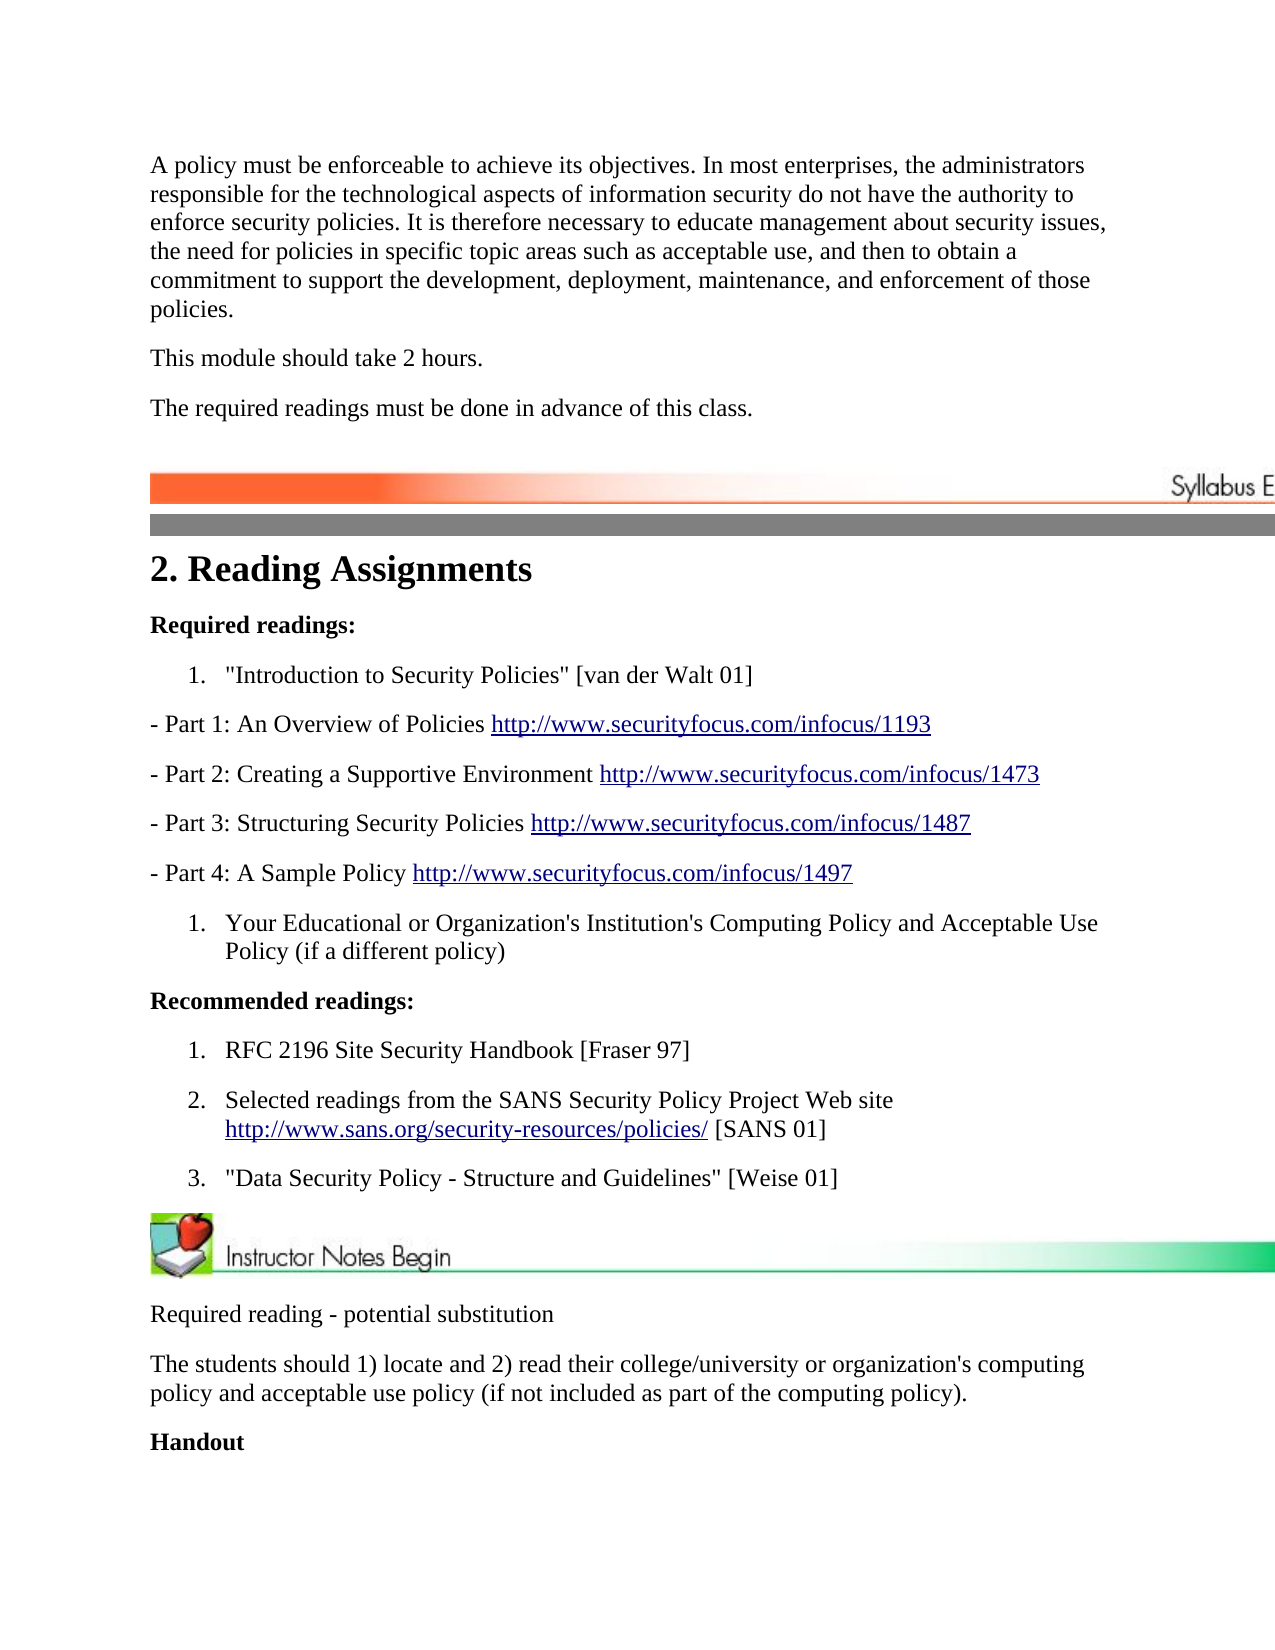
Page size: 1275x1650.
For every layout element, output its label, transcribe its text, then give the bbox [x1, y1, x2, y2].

text This module should take 2 hours. [150, 343, 1125, 372]
text The required readings must be done in advance of this class. [150, 393, 1125, 422]
text - Part 3: Structuring Security Policies http://www.securityfocus.com/infocus/1487 [150, 808, 1125, 837]
text - Part 1: An Overview of Policies http://www.securityfocus.com/infocus/1193 [150, 709, 1125, 738]
list "Data Security Policy - Structure and Guidelines" [Weise 01] [187, 1163, 1125, 1192]
text Handout [150, 1427, 1125, 1456]
list Your Educational or Organization's Institution's Computing Policy and Acceptable Use Policy (if a different policy) [187, 908, 1125, 965]
text Required reading - potential substitution [150, 1299, 1125, 1328]
list "Introduction to Security Policies" [van der Walt 01] [187, 660, 1125, 688]
list RFC 2196 Site Security Handbook [Fraser 97] [187, 1036, 1125, 1064]
text The students should 1) locate and 2) read their college/university or organization's computing policy and acceptable use policy (if not included as part of the computing policy). [150, 1349, 1125, 1407]
text Recommended readings: [150, 986, 1125, 1015]
subtitle 2. Reading Assignments [150, 546, 1125, 589]
text - Part 4: A Sample Policy http://www.securityfocus.com/infocus/1497 [150, 858, 1125, 887]
text - Part 2: Creating a Supportive Environment http://www.securityfocus.com/infocus/1473 [150, 759, 1125, 788]
text A policy must be enforceable to achieve its objectives. In most enterprises, the administrators responsible for the technological aspects of information security do not have the authority to enforce security policies. It is therefore necessary to educate management about security issues, the need for policies in specific topic areas such as acceptable use, and then to obtain a commitment to support the development, deployment, maintenance, and enforcement of those policies. [150, 150, 1125, 322]
list Selected readings from the SANS Security Policy Project Web site http://www.sans.org/security-resources/policies/ [SANS 01] [187, 1085, 1125, 1143]
text Required readings: [150, 610, 1125, 639]
